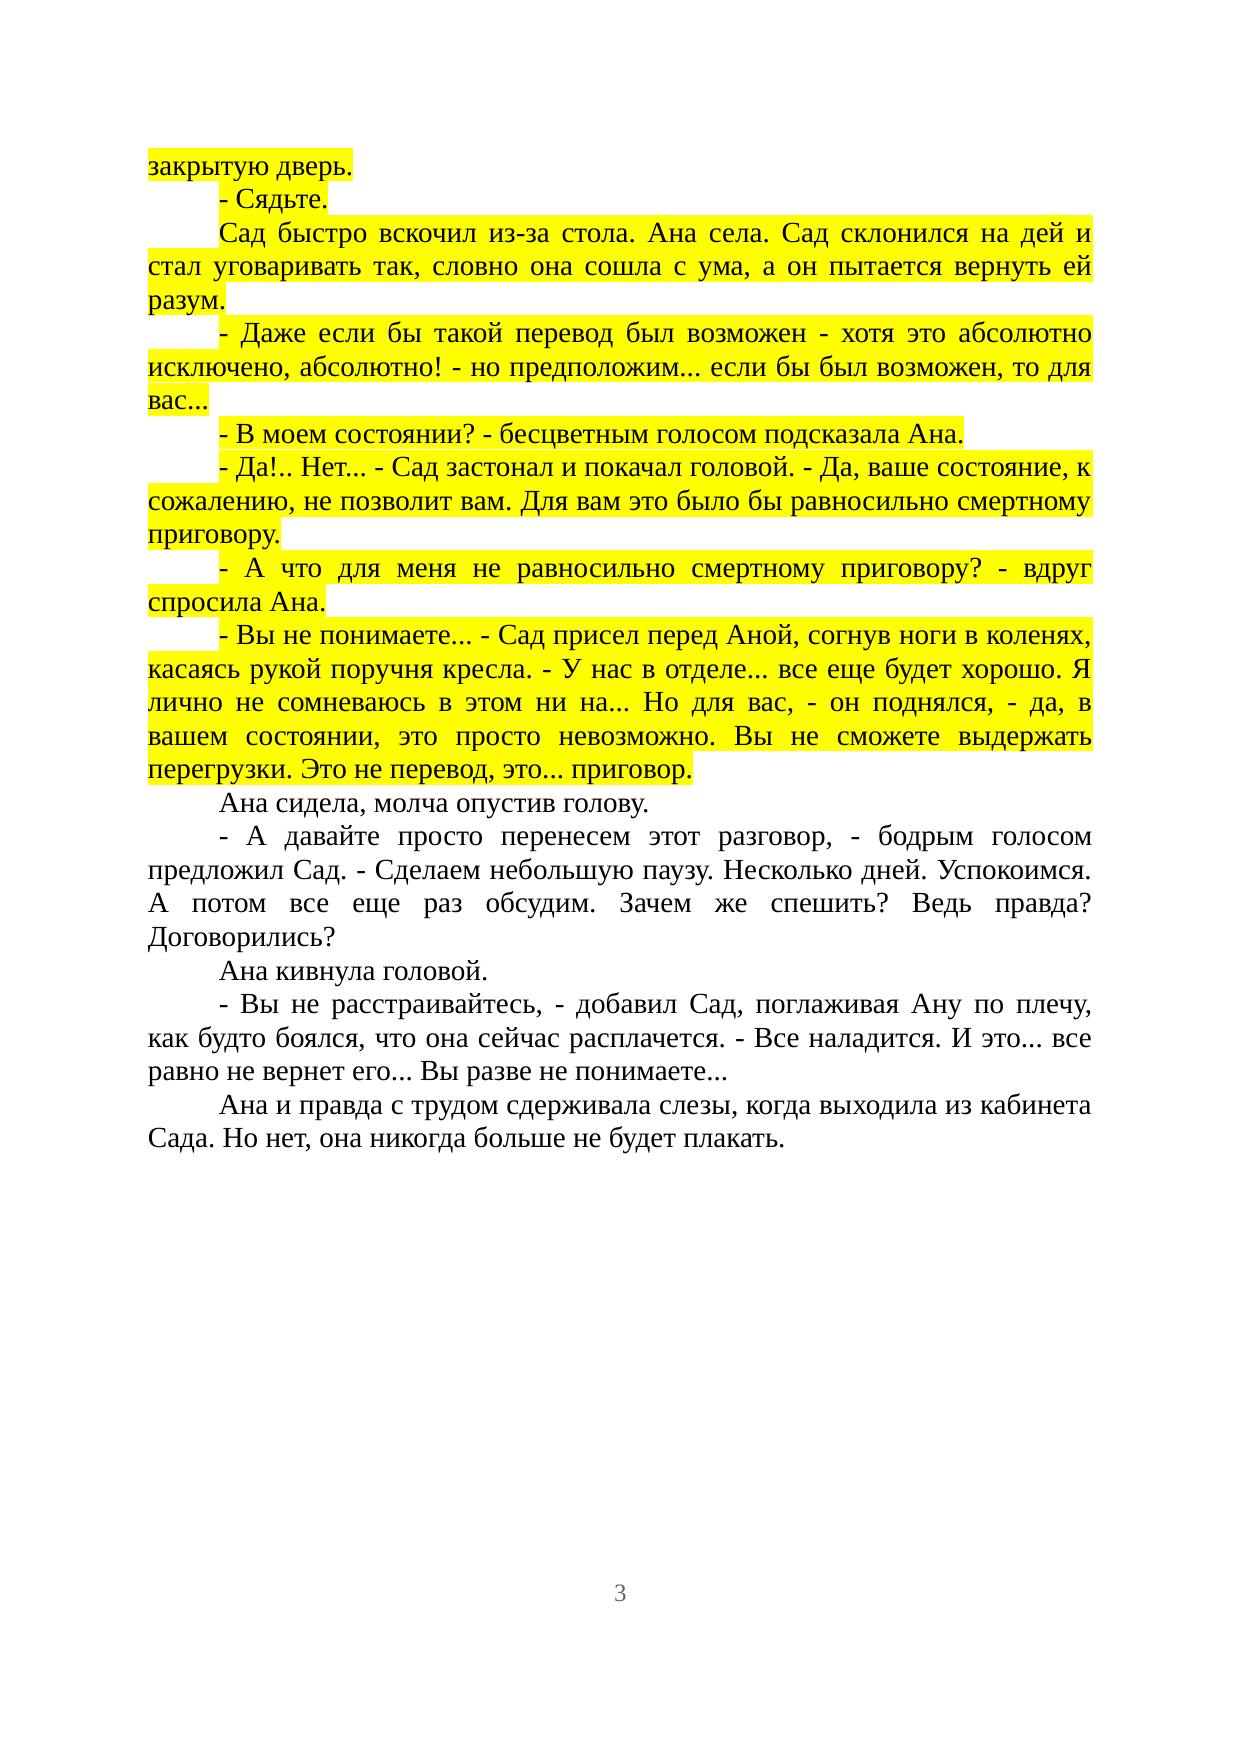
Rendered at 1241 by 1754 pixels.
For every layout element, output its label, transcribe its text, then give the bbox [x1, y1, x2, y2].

text - Вы не понимаете... - Сад присел перед Аной, согнув ноги в коленях, касаясь рукой поручня кресла. - У нас в отделе... все еще будет хорошо. Я лично не сомневаюсь в этом ни на... Но для вас, - он поднялся, - да, в вашем состоянии, это просто невозможно. Вы не сможете выдержать перегрузки. Это не перевод, это... приговор. [148, 617, 1093, 785]
text Сад быстро вскочил из-за стола. Ана села. Сад склонился на дей и стал уговаривать так, словно она сошла с ума, а он пытается вернуть ей разум. [148, 215, 1093, 315]
text Ана сидела, молча опустив голову. [148, 785, 1093, 818]
text Ана и правда с трудом сдерживала слезы, когда выходила из кабинета Сада. Но нет, она никогда больше не будет плакать. [148, 1087, 1093, 1154]
text - Да!.. Нет... - Сад застонал и покачал головой. - Да, ваше состояние, к сожалению, не позволит вам. Для вам это было бы равносильно смертному приговору. [148, 449, 1093, 550]
text - А что для меня не равносильно смертному приговору? - вдруг спросила Ана. [148, 550, 1093, 617]
text - Сядьте. [148, 181, 1093, 215]
text закрытую дверь. [148, 148, 1093, 181]
text - Вы не расстраивайтесь, - добавил Сад, поглаживая Ану по плечу, как будто боялся, что она сейчас расплачется. - Все наладится. И это... все равно не вернет его... Вы разве не понимаете... [148, 986, 1093, 1087]
text - Даже если бы такой перевод был возможен - хотя это абсолютно исключено, абсолютно! - но предположим... если бы был возможен, то для вас... [148, 315, 1093, 416]
text - В моем состоянии? - бесцветным голосом подсказала Ана. [148, 416, 1093, 449]
text Ана кивнула головой. [148, 953, 1093, 986]
text - А давайте просто перенесем этот разговор, - бодрым голосом предложил Сад. - Сделаем небольшую паузу. Несколько дней. Успокоимся. А потом все еще раз обсудим. Зачем же спешить? Ведь правда? Договорились? [148, 818, 1093, 953]
